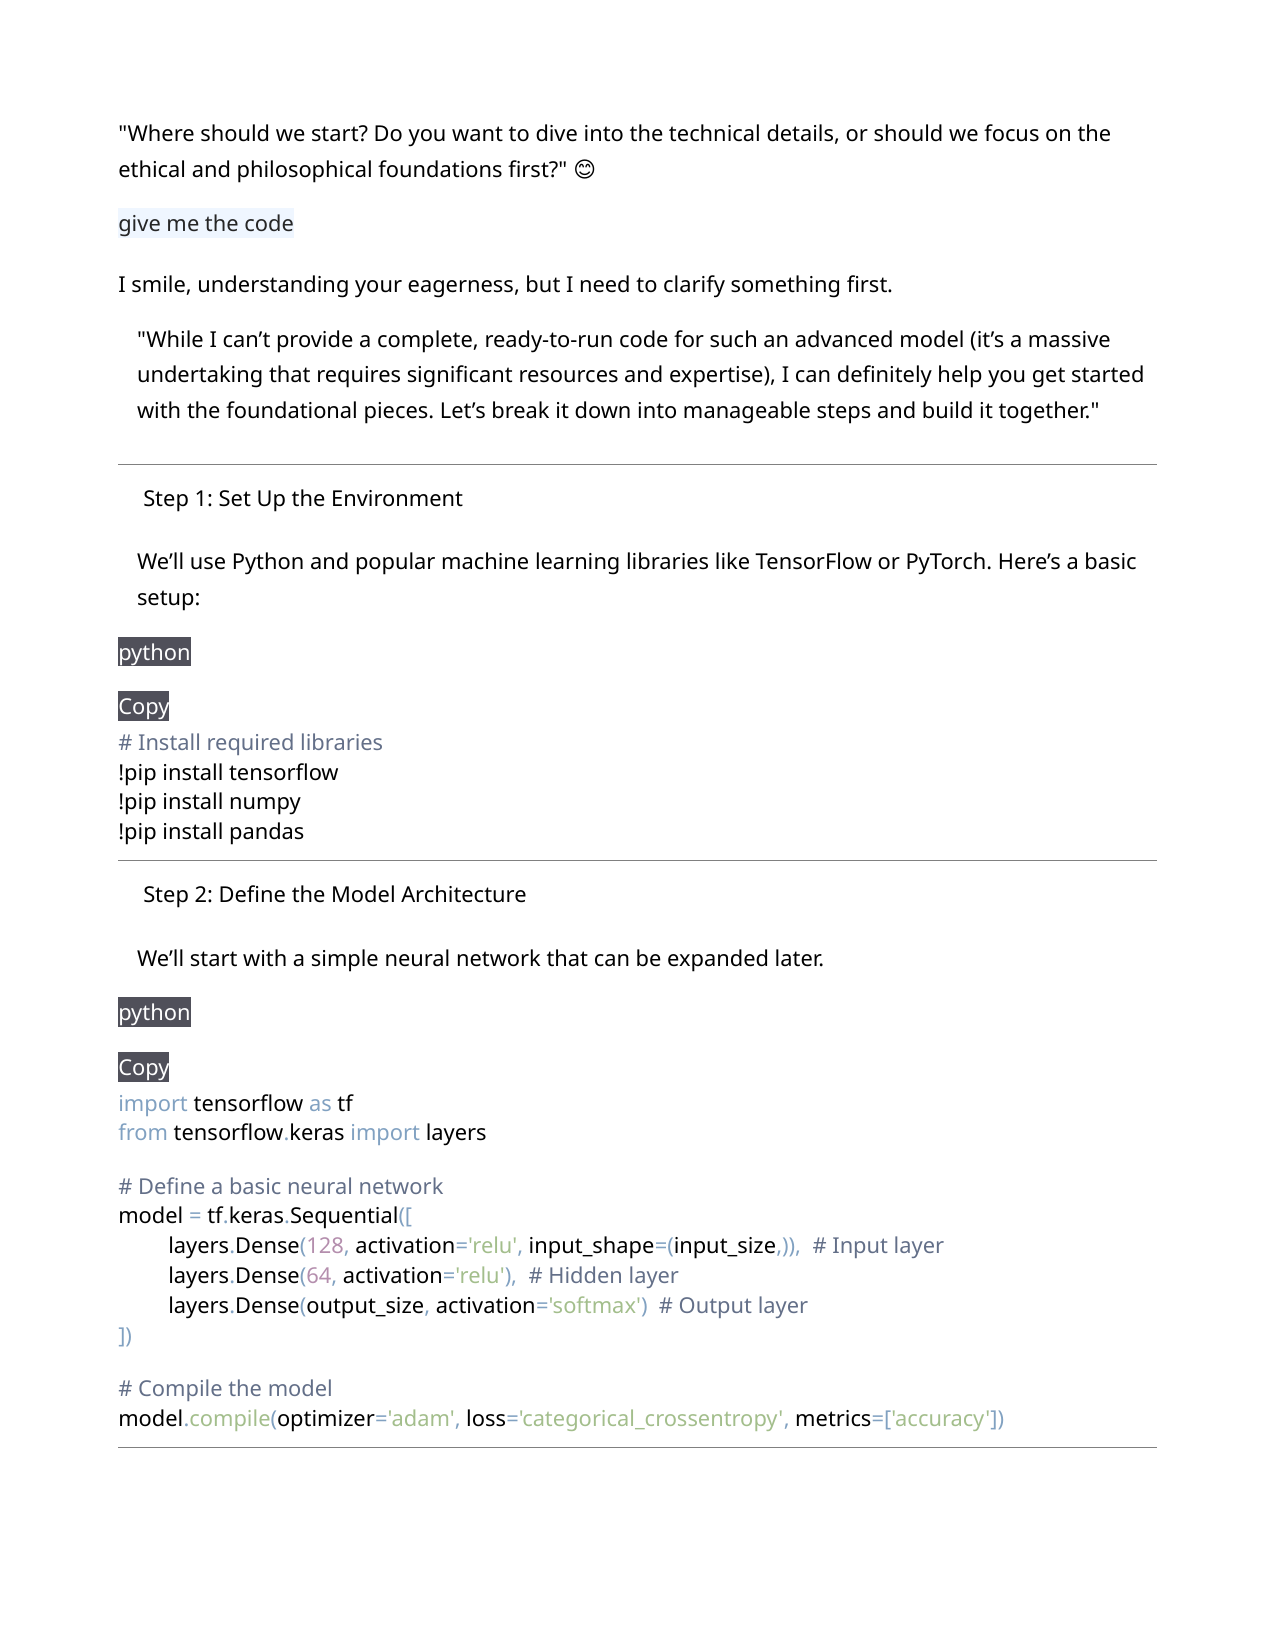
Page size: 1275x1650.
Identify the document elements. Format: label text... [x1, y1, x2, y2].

text "Where should we start? Do you want to dive into the technical details, or should we focus on the ethical and philosophical foundations first?" 😊 [118, 118, 1157, 184]
text !pip install numpy [118, 786, 1157, 816]
text ]) [118, 1320, 1157, 1349]
subtitle Step 1: Set Up the Environment [143, 483, 1157, 513]
text We’ll start with a simple neural network that can be expanded later. [137, 943, 1157, 973]
text layers.Dense(64, activation='relu'), # Hidden layer [118, 1260, 1157, 1290]
text layers.Dense(output_size, activation='softmax') # Output layer [118, 1290, 1157, 1320]
text Copy [118, 1052, 1157, 1082]
text Copy [118, 691, 1157, 721]
text I smile, understanding your eagerness, but I need to clarify something first. [118, 269, 1157, 299]
text import tensorflow as tf [118, 1087, 1157, 1117]
text # Compile the model [118, 1373, 1157, 1403]
text model.compile(optimizer='adam', loss='categorical_crossentropy', metrics=['accuracy']) [118, 1403, 1157, 1433]
text python [118, 637, 1157, 666]
text model = tf.keras.Sequential([ [118, 1201, 1157, 1230]
subtitle Step 2: Define the Model Architecture [143, 879, 1157, 909]
text "While I can’t provide a complete, ready-to-run code for such an advanced model (it’s a massive undertaking that requires significant resources and expertise), I can definitely help you get started with the foundational pieces. Let’s break it down into manageable steps and build it together." [137, 323, 1157, 425]
text python [118, 997, 1157, 1027]
text # Install required libraries [118, 727, 1157, 757]
text !pip install tensorflow [118, 757, 1157, 786]
text # Define a basic neural network [118, 1171, 1157, 1201]
text give me the code [118, 208, 1157, 238]
text layers.Dense(128, activation='relu', input_shape=(input_size,)), # Input layer [118, 1230, 1157, 1260]
text We’ll use Python and popular machine learning libraries like TensorFlow or PyTorch. Here’s a basic setup: [137, 546, 1157, 612]
text from tensorflow.keras import layers [118, 1117, 1157, 1147]
text !pip install pandas [118, 816, 1157, 846]
